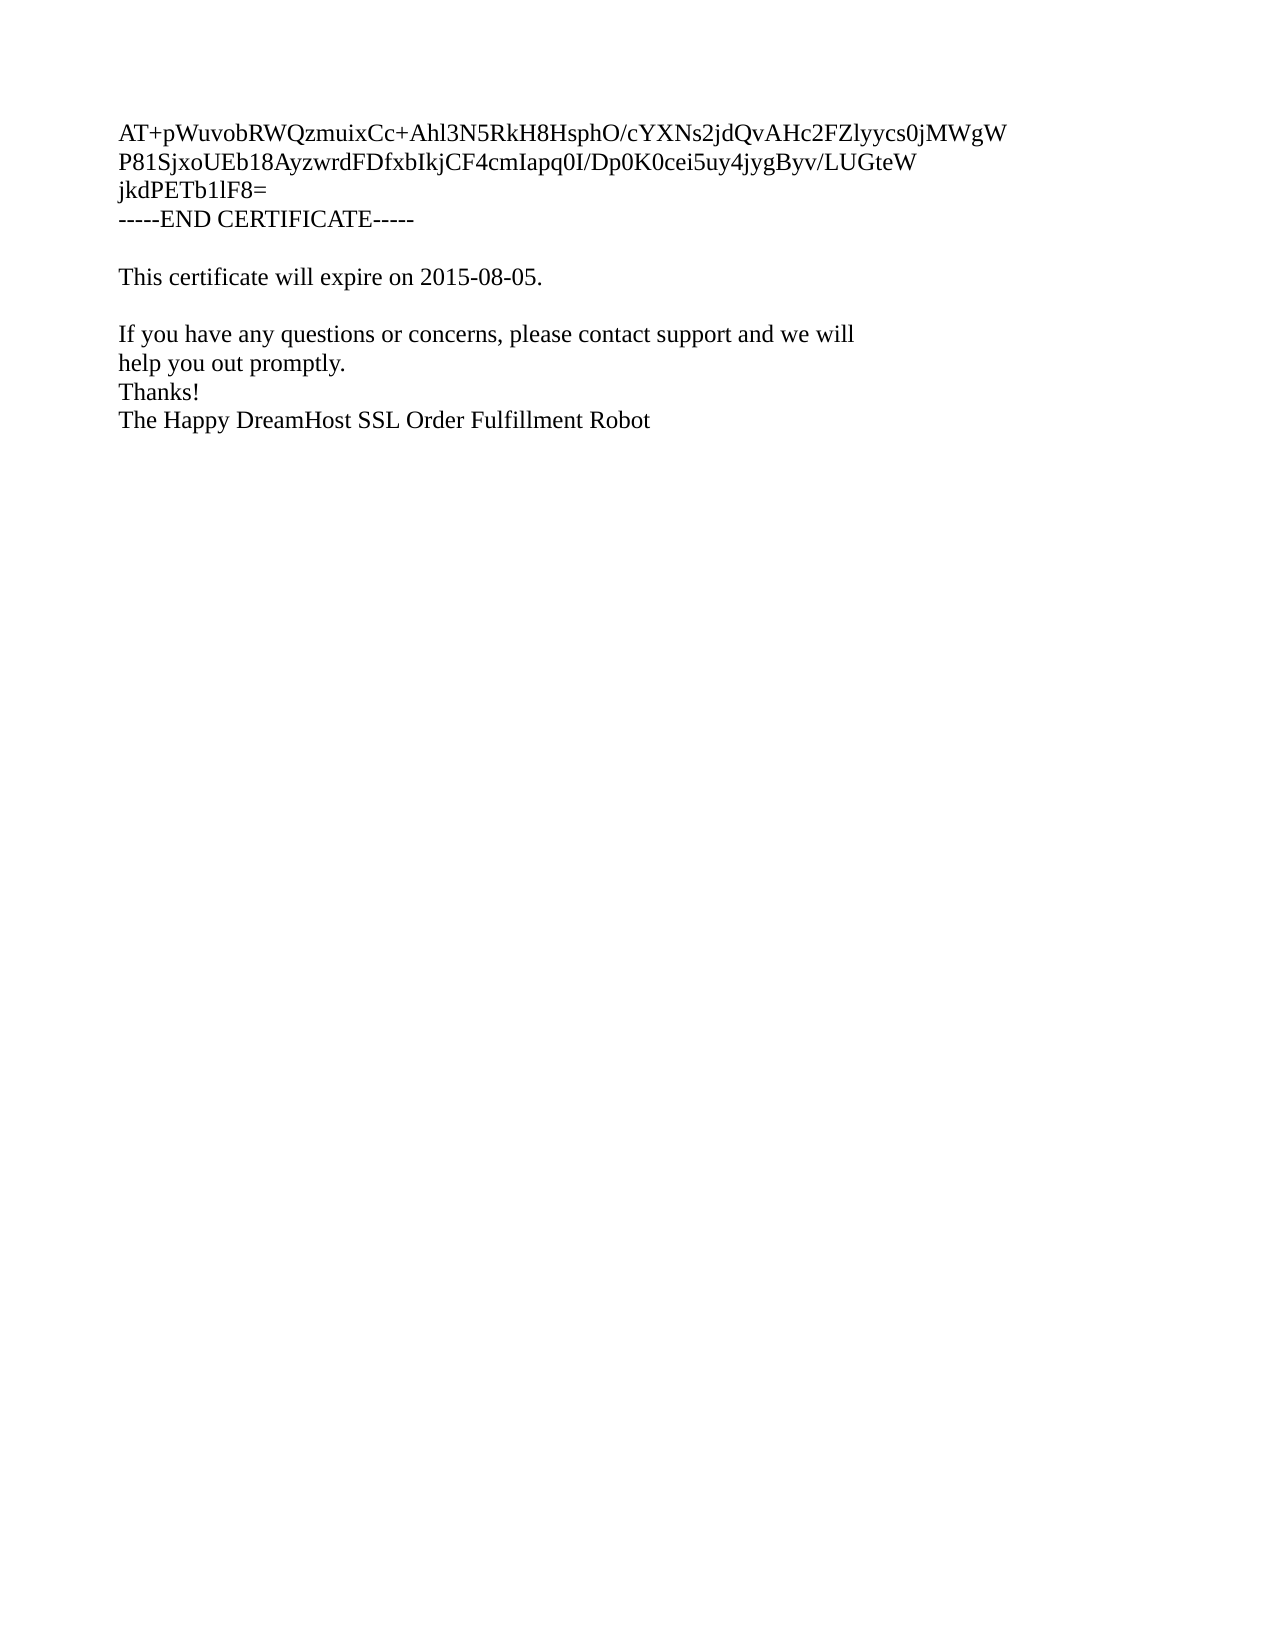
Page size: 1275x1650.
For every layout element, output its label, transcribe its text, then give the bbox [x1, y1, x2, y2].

text If you have any questions or concerns, please contact support and we will [118, 319, 1157, 348]
text jkdPETb1lF8= [118, 176, 1157, 204]
text P81SjxoUEb18AyzwrdFDfxbIkjCF4cmIapq0I/Dp0K0cei5uy4jygByv/LUGteW [118, 147, 1157, 176]
text AT+pWuvobRWQzmuixCc+Ahl3N5RkH8HsphO/cYXNs2jdQvAHc2FZlyycs0jMWgW [118, 118, 1157, 147]
text This certificate will expire on 2015-08-05. [118, 262, 1157, 291]
text help you out promptly. [118, 348, 1157, 377]
text -----END CERTIFICATE----- [118, 204, 1157, 233]
text Thanks! [118, 377, 1157, 406]
text The Happy DreamHost SSL Order Fulfillment Robot [118, 406, 1157, 434]
